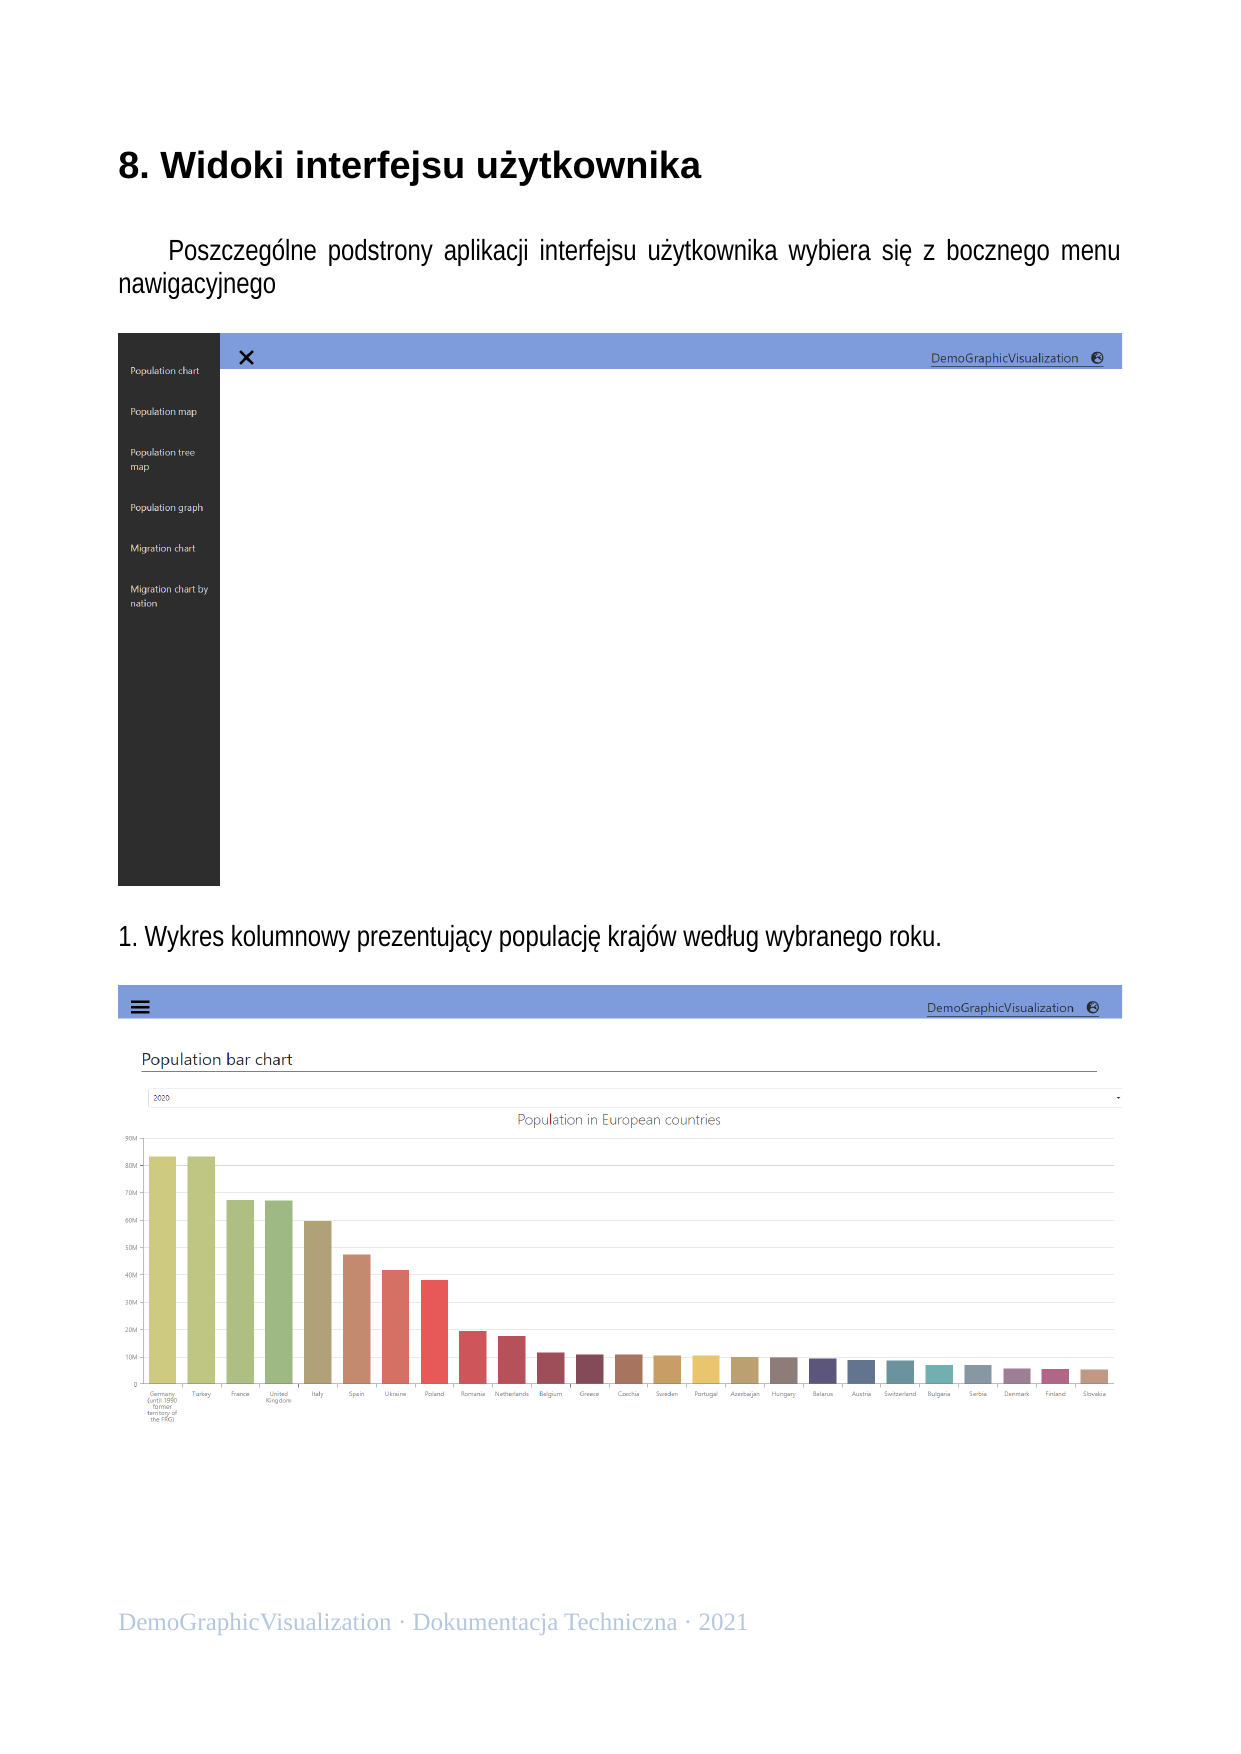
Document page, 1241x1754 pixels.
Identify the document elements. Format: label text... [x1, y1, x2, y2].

picture [118, 333, 1123, 886]
subtitle 8. Widoki interfejsu użytkownika [118, 143, 1122, 187]
text Poszczególne podstrony aplikacji interfejsu użytkownika wybiera się z bocznego menu nawigacyjnego [118, 233, 1122, 299]
text 1. Wykres kolumnowy prezentujący populację krajów według wybranego roku. [118, 919, 1122, 952]
picture [118, 985, 1123, 1477]
